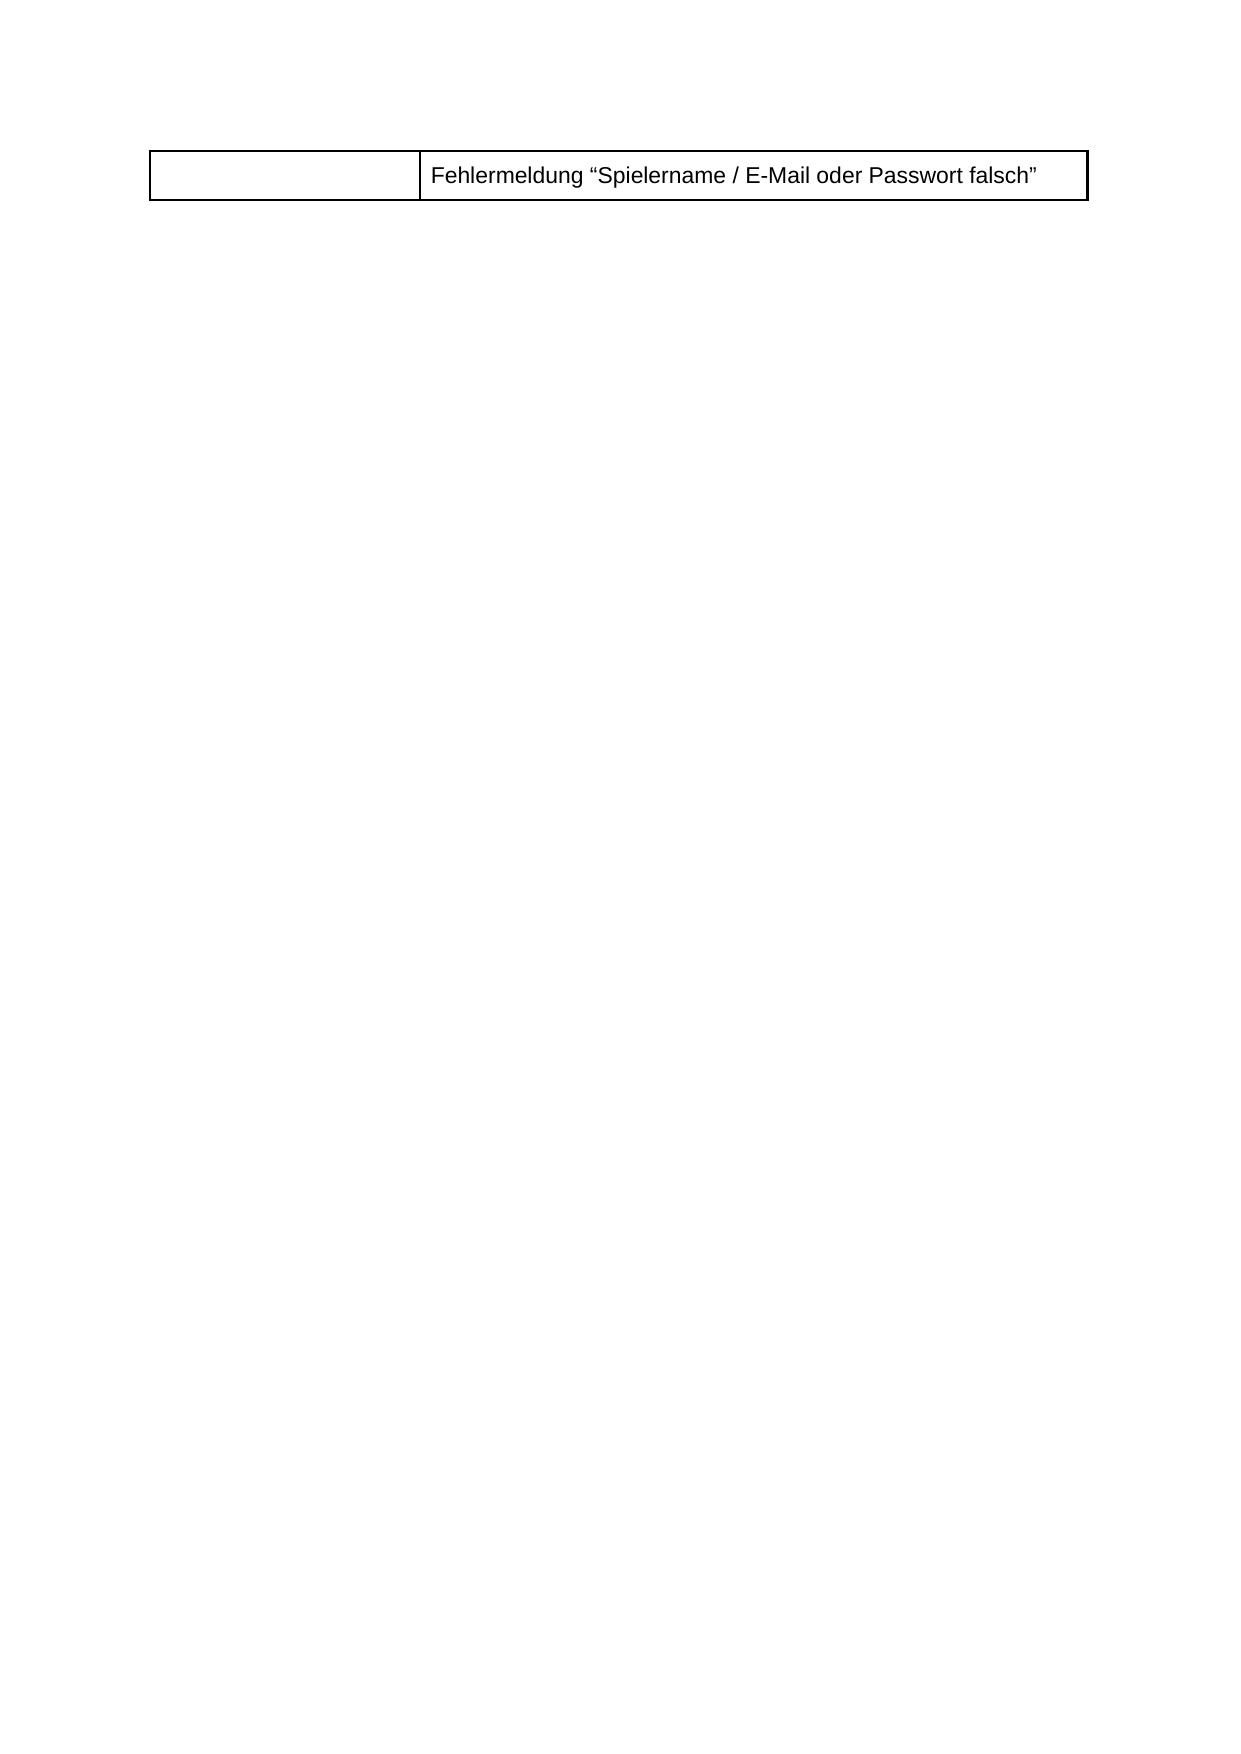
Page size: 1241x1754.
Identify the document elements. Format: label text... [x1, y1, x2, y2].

table_cell [151, 152, 419, 199]
table_cell Fehlermeldung “Spielername / E-Mail oder Passwort falsch” [421, 152, 1086, 199]
